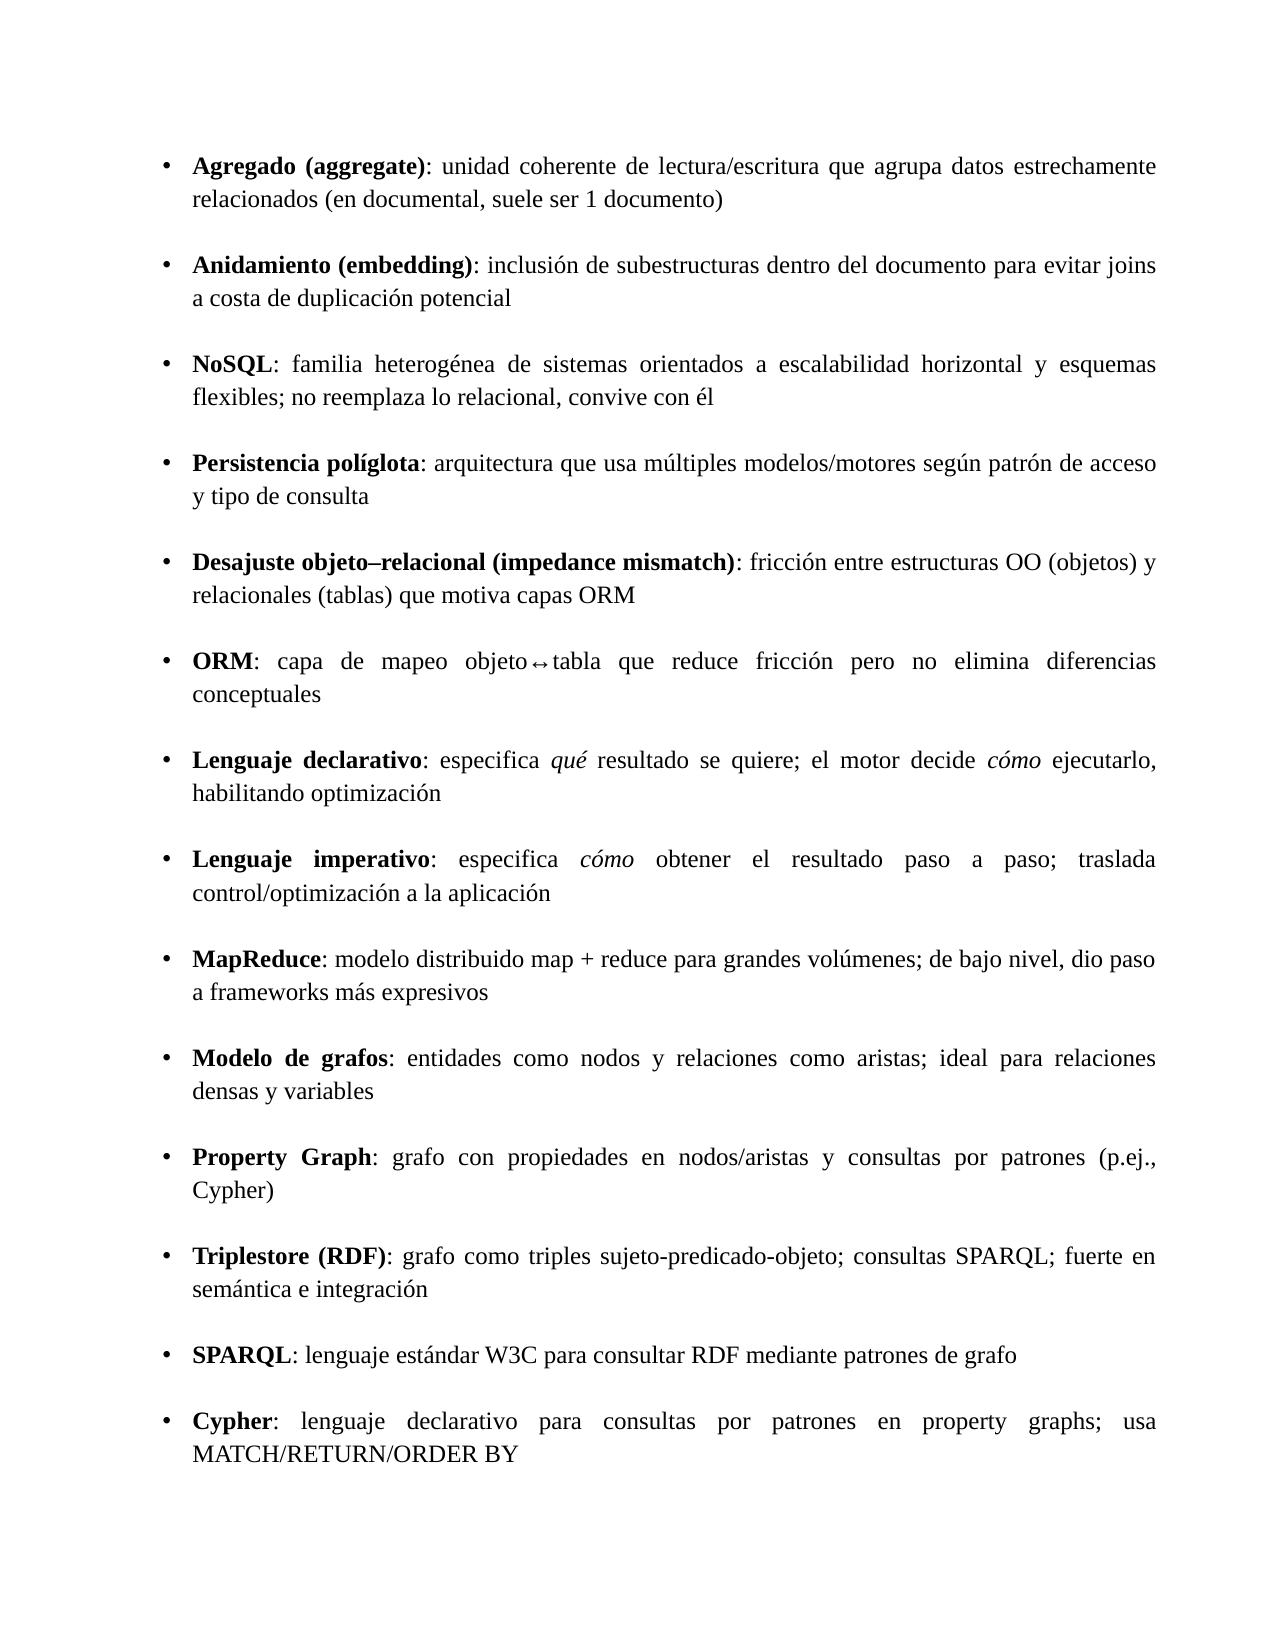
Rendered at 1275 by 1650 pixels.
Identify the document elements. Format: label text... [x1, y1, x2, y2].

list Property Graph: grafo con propiedades en nodos/aristas y consultas por patrones (p.ej., Cypher) [162, 1142, 1157, 1203]
list Agregado (aggregate): unidad coherente de lectura/escritura que agrupa datos estrechamente relacionados (en documental, suele ser 1 documento) [162, 151, 1157, 213]
list NoSQL: familia heterogénea de sistemas orientados a escalabilidad horizontal y esquemas flexibles; no reemplaza lo relacional, convive con él [162, 349, 1157, 411]
list Cypher: lenguaje declarativo para consultas por patrones en property graphs; usa MATCH/RETURN/ORDER BY [162, 1406, 1157, 1468]
list Persistencia políglota: arquitectura que usa múltiples modelos/motores según patrón de acceso y tipo de consulta [162, 448, 1157, 510]
list SPARQL: lenguaje estándar W3C para consultar RDF mediante patrones de grafo [162, 1340, 1157, 1369]
list Anidamiento (embedding): inclusión de subestructuras dentro del documento para evitar joins a costa de duplicación potencial [162, 250, 1157, 312]
list Desajuste objeto–relacional (impedance mismatch): fricción entre estructuras OO (objetos) y relacionales (tablas) que motiva capas ORM [162, 547, 1157, 609]
list Modelo de grafos: entidades como nodos y relaciones como aristas; ideal para relaciones densas y variables [162, 1043, 1157, 1104]
list Lenguaje imperativo: especifica cómo obtener el resultado paso a paso; traslada control/optimización a la aplicación [162, 844, 1157, 906]
list MapReduce: modelo distribuido map + reduce para grandes volúmenes; de bajo nivel, dio paso a frameworks más expresivos [162, 944, 1157, 1005]
list Lenguaje declarativo: especifica qué resultado se quiere; el motor decide cómo ejecutarlo, habilitando optimización [162, 746, 1157, 807]
list ORM: capa de mapeo objeto↔tabla que reduce fricción pero no elimina diferencias conceptuales [162, 646, 1157, 708]
list Triplestore (RDF): grafo como triples sujeto-predicado-objeto; consultas SPARQL; fuerte en semántica e integración [162, 1241, 1157, 1303]
